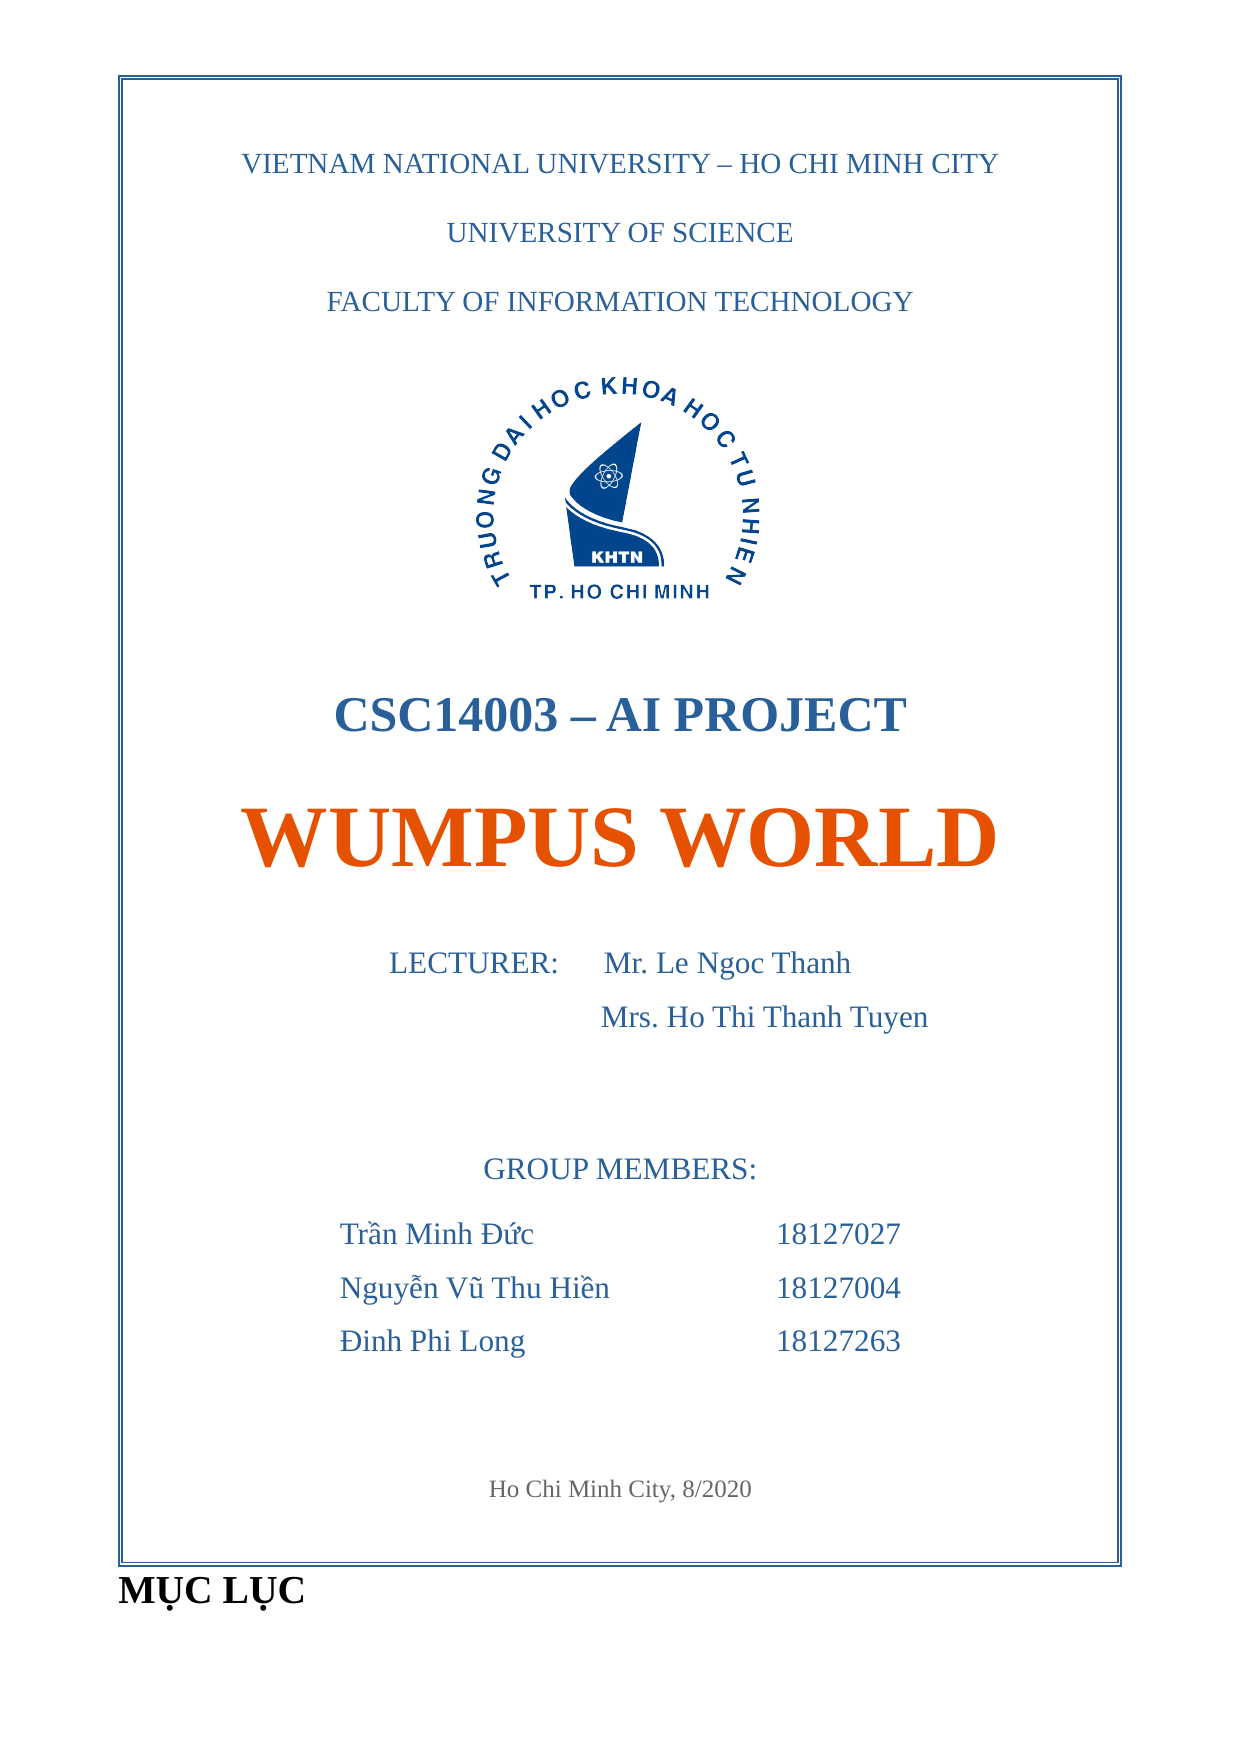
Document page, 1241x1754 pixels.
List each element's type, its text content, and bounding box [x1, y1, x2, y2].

text FACULTY OF INFORMATION TECHNOLOGY [123, 277, 1117, 317]
text Ho Chi Minh City, 8/2020 [123, 1467, 1117, 1502]
text UNIVERSITY OF SCIENCE [123, 208, 1117, 248]
text LECTURER: Mr. Le Ngoc Thanh [123, 938, 1117, 980]
text VIETNAM NATIONAL UNIVERSITY – HO CHI MINH CITY [123, 139, 1117, 179]
text Đinh Phi Long 18127263 [123, 1316, 1117, 1359]
text Nguyễn Vũ Thu Hiền 18127004 [123, 1262, 1117, 1305]
text WUMPUS WORLD [123, 778, 1117, 885]
text CSC14003 – AI PROJECT [123, 678, 1117, 743]
text MỤC LỤC [118, 1567, 1122, 1612]
text GROUP MEMBERS: [123, 1143, 1117, 1186]
text Trần Minh Đức 18127027 [123, 1209, 1117, 1251]
text Mrs. Ho Thi Thanh Tuyen [123, 991, 1117, 1034]
